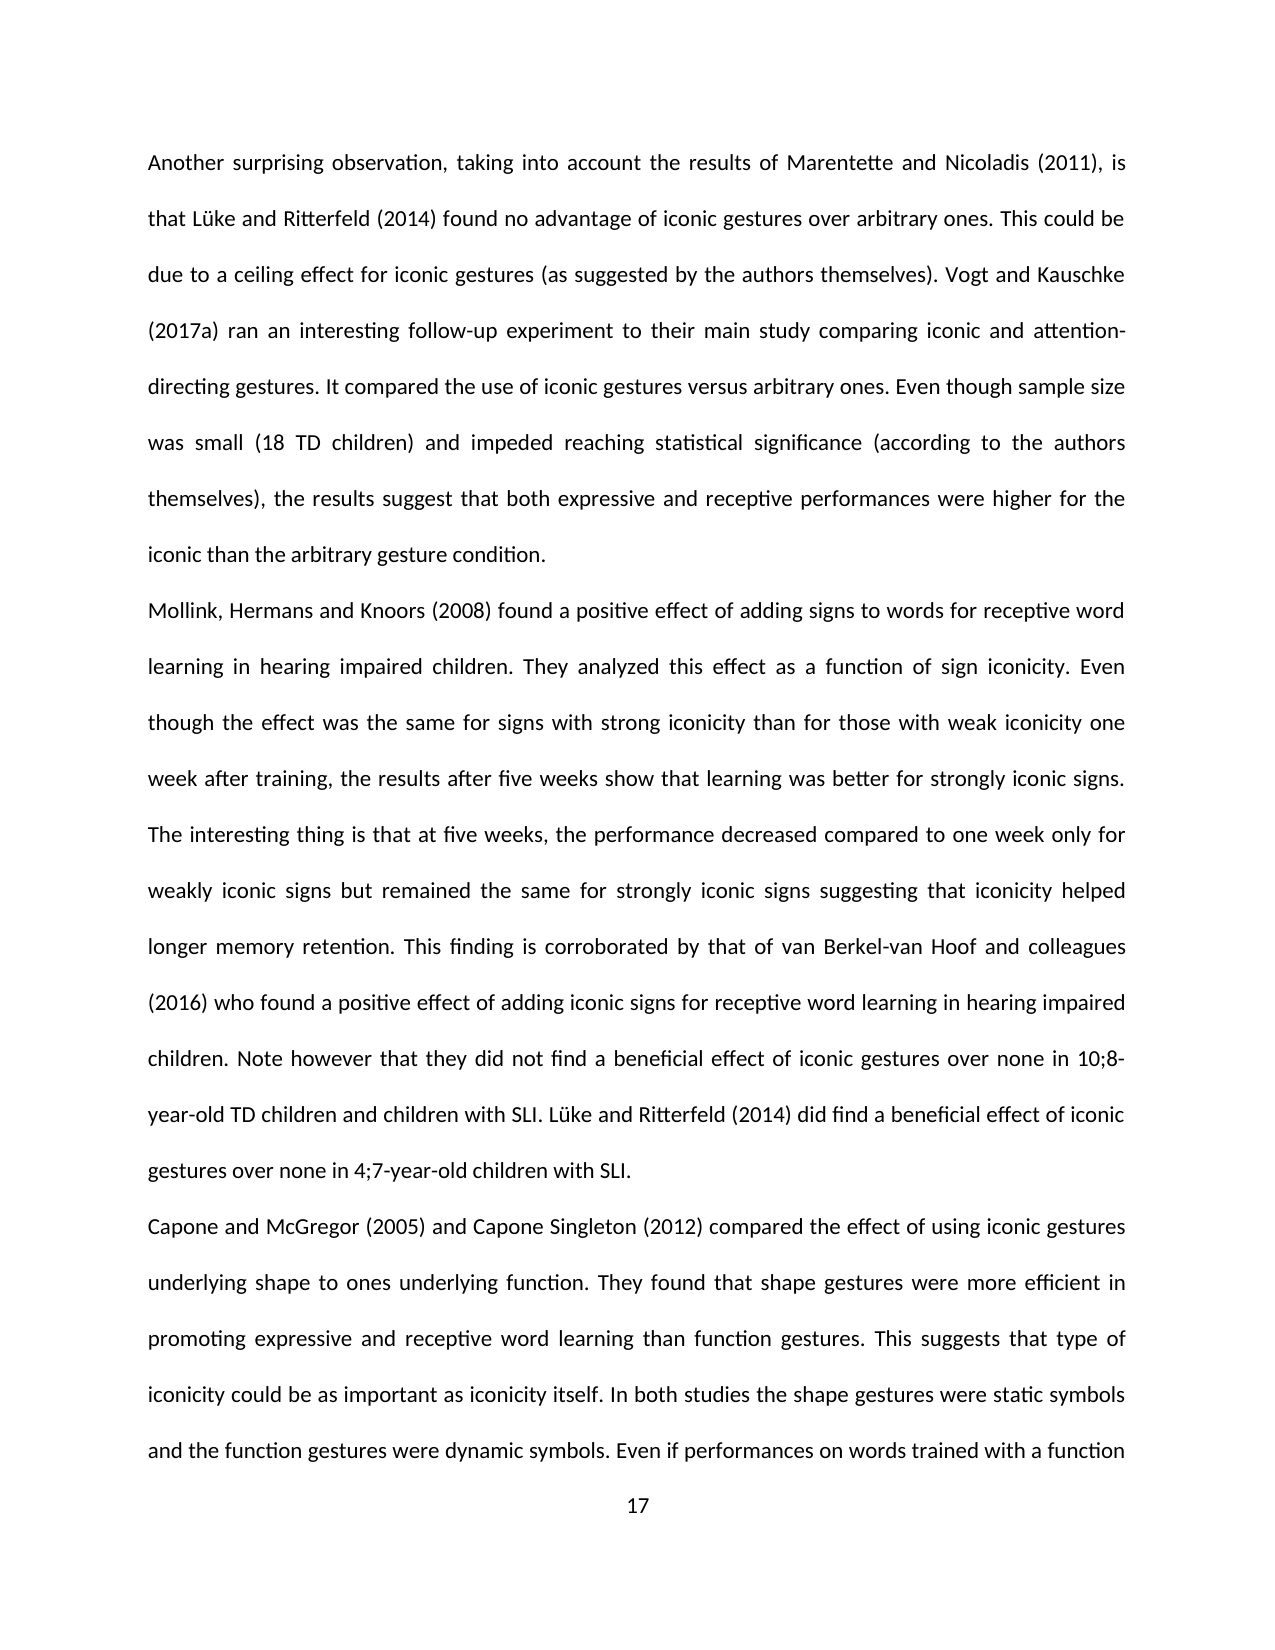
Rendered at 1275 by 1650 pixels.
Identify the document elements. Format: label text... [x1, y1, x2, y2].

text Another surprising observation, taking into account the results of Marentette and Nicoladis (2011), is that Lüke and Ritterfeld (2014) found no advantage of iconic gestures over arbitrary ones. This could be due to a ceiling effect for iconic gestures (as suggested by the authors themselves). Vogt and Kauschke (2017a) ran an interesting follow-up experiment to their main study comparing iconic and attention-directing gestures. It compared the use of iconic gestures versus arbitrary ones. Even though sample size was small (18 TD children) and impeded reaching statistical significance (according to the authors themselves), the results suggest that both expressive and receptive performances were higher for the iconic than the arbitrary gesture condition. [148, 148, 1127, 568]
text Mollink, Hermans and Knoors (2008) found a positive effect of adding signs to words for receptive word learning in hearing impaired children. They analyzed this effect as a function of sign iconicity. Even though the effect was the same for signs with strong iconicity than for those with weak iconicity one week after training, the results after five weeks show that learning was better for strongly iconic signs. The interesting thing is that at five weeks, the performance decreased compared to one week only for weakly iconic signs but remained the same for strongly iconic signs suggesting that iconicity helped longer memory retention. This finding is corroborated by that of van Berkel-van Hoof and colleagues (2016) who found a positive effect of adding iconic signs for receptive word learning in hearing impaired children. Note however that they did not find a beneficial effect of iconic gestures over none in 10;8-year-old TD children and children with SLI. Lüke and Ritterfeld (2014) did find a beneficial effect of iconic gestures over none in 4;7-year-old children with SLI. [148, 596, 1127, 1184]
text Capone and McGregor (2005) and Capone Singleton (2012) compared the effect of using iconic gestures underlying shape to ones underlying function. They found that shape gestures were more efficient in promoting expressive and receptive word learning than function gestures. This suggests that type of iconicity could be as important as iconicity itself. In both studies the shape gestures were static symbols and the function gestures were dynamic symbols. Even if performances on words trained with a function [148, 1212, 1127, 1464]
